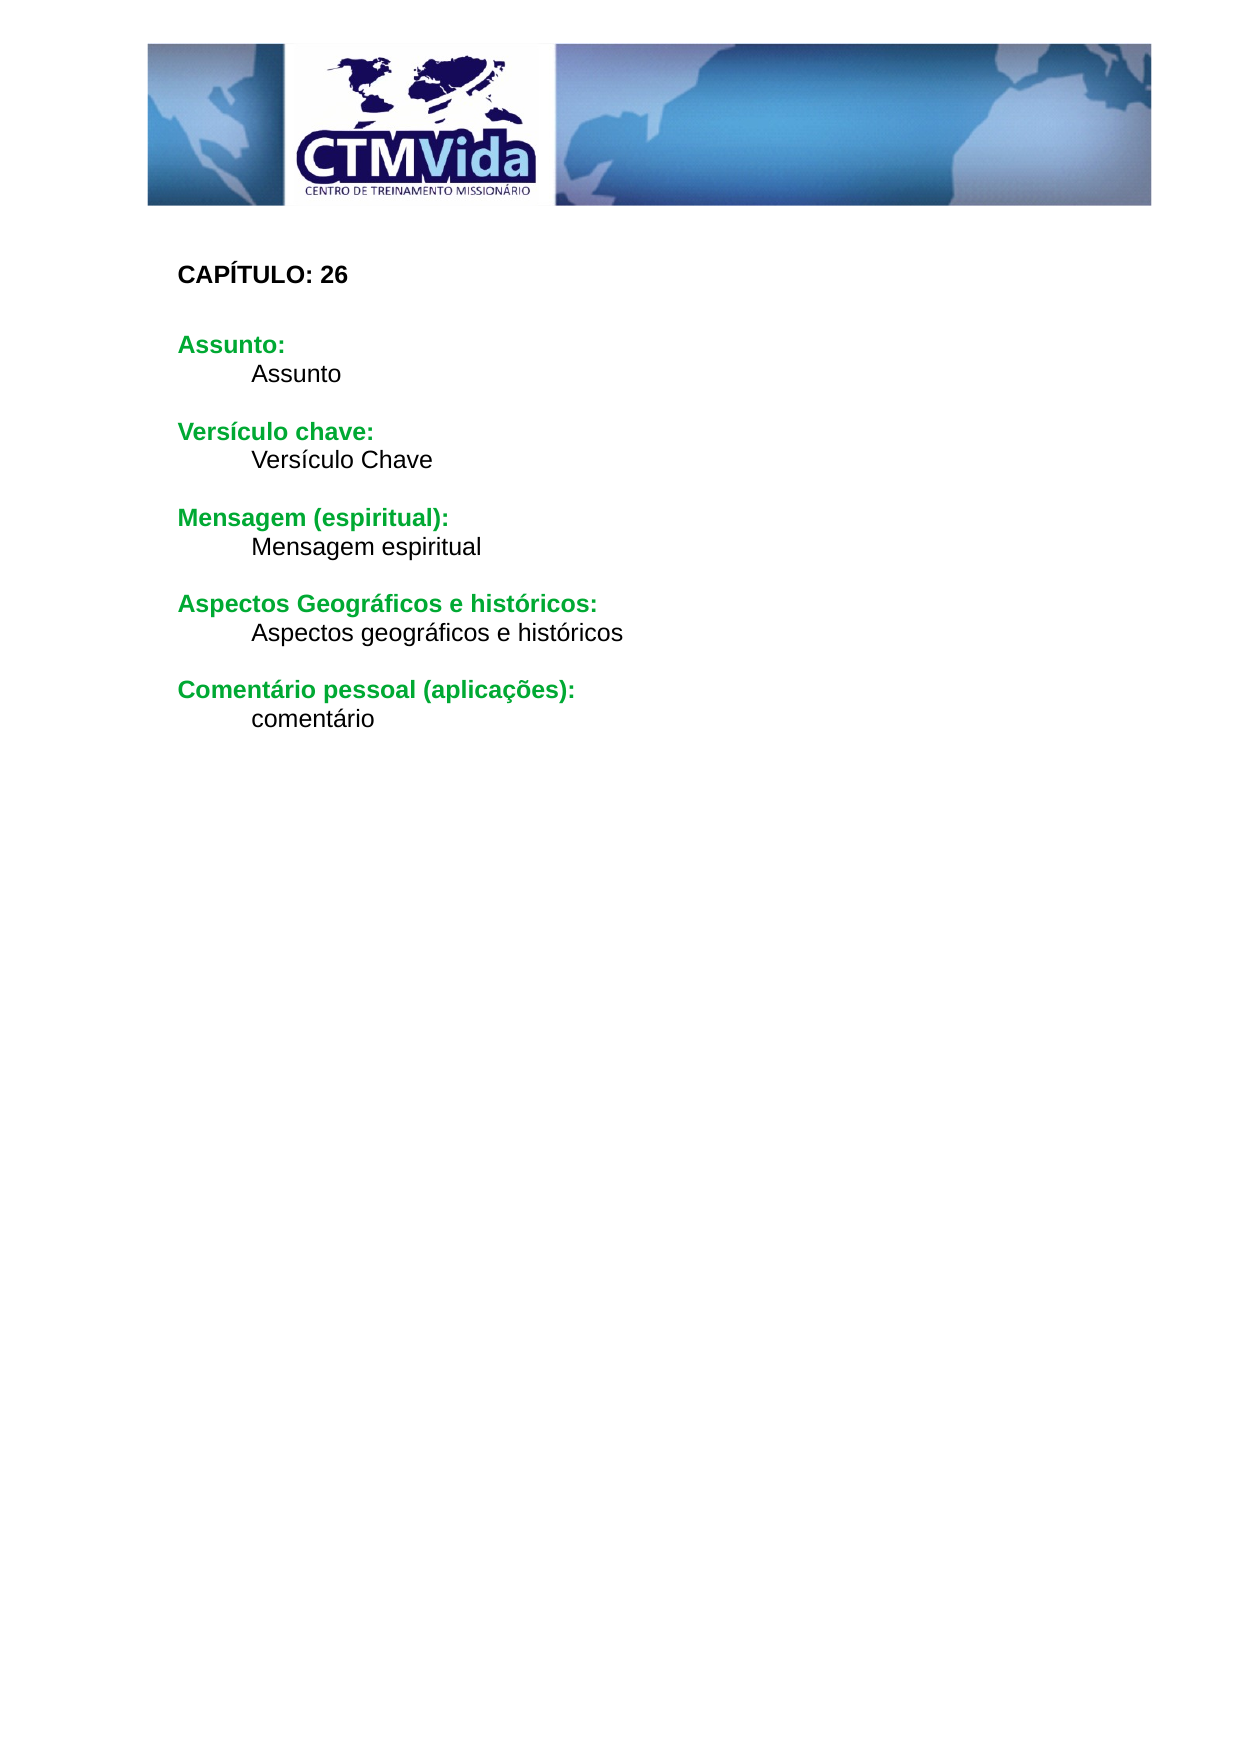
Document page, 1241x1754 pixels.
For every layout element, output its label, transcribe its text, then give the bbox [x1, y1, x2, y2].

text comentário [177, 704, 1122, 733]
subtitle Capítulo: 26 [177, 260, 1122, 289]
text Assunto: [177, 330, 1122, 359]
text Aspectos geográficos e históricos [177, 618, 1122, 647]
text Mensagem espiritual [177, 532, 1122, 560]
text Assunto [177, 359, 1122, 388]
text Mensagem (espiritual): [177, 503, 1122, 532]
text Versículo Chave [177, 445, 1122, 474]
text Aspectos Geográficos e históricos: [177, 589, 1122, 618]
text Comentário pessoal (aplicações): [177, 675, 1122, 704]
picture [147, 43, 1152, 206]
text Versículo chave: [177, 417, 1122, 445]
